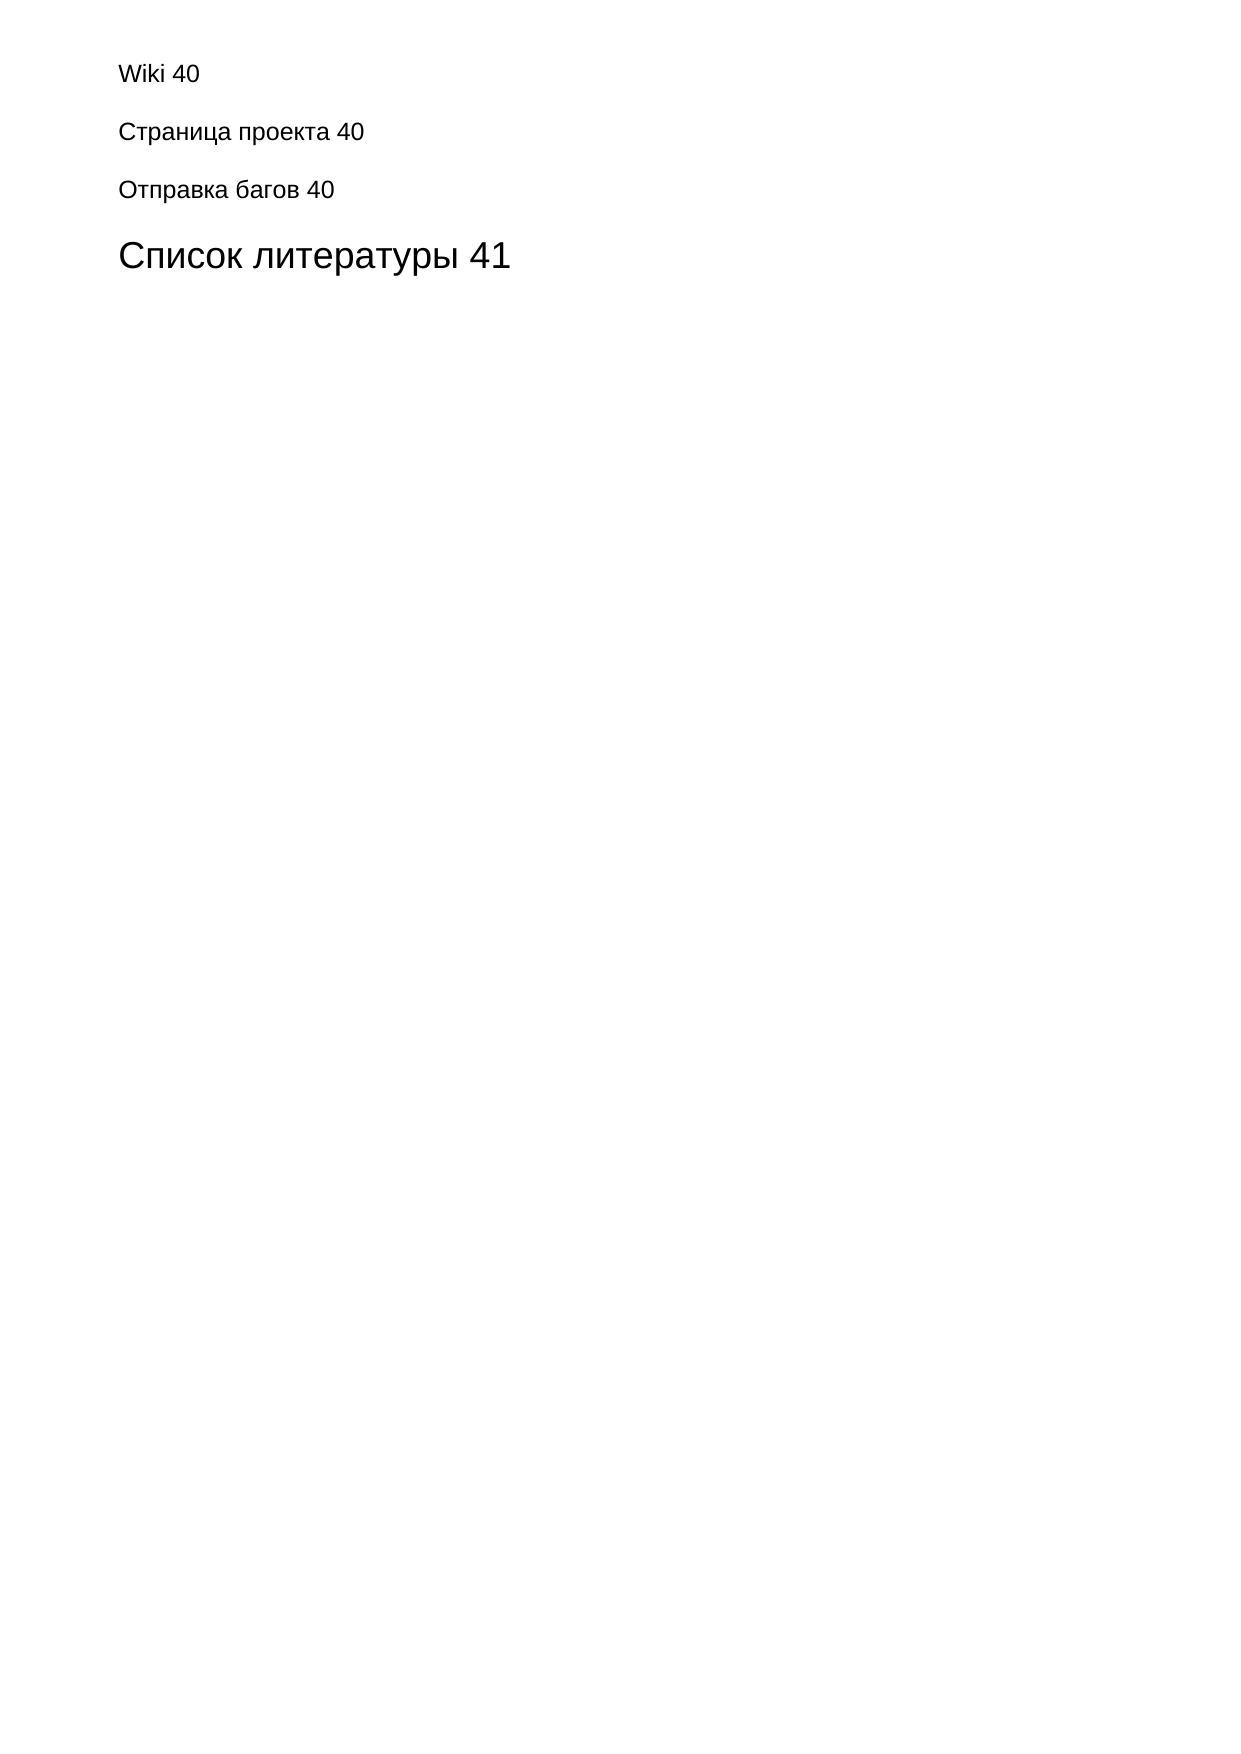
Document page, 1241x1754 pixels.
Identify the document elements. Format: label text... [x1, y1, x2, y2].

subtitle Страница проекта 40 [118, 117, 1181, 146]
subtitle Список литературы 41 [118, 234, 1181, 277]
subtitle Wiki 40 [118, 59, 1181, 88]
subtitle Отправка багов 40 [118, 176, 1181, 204]
